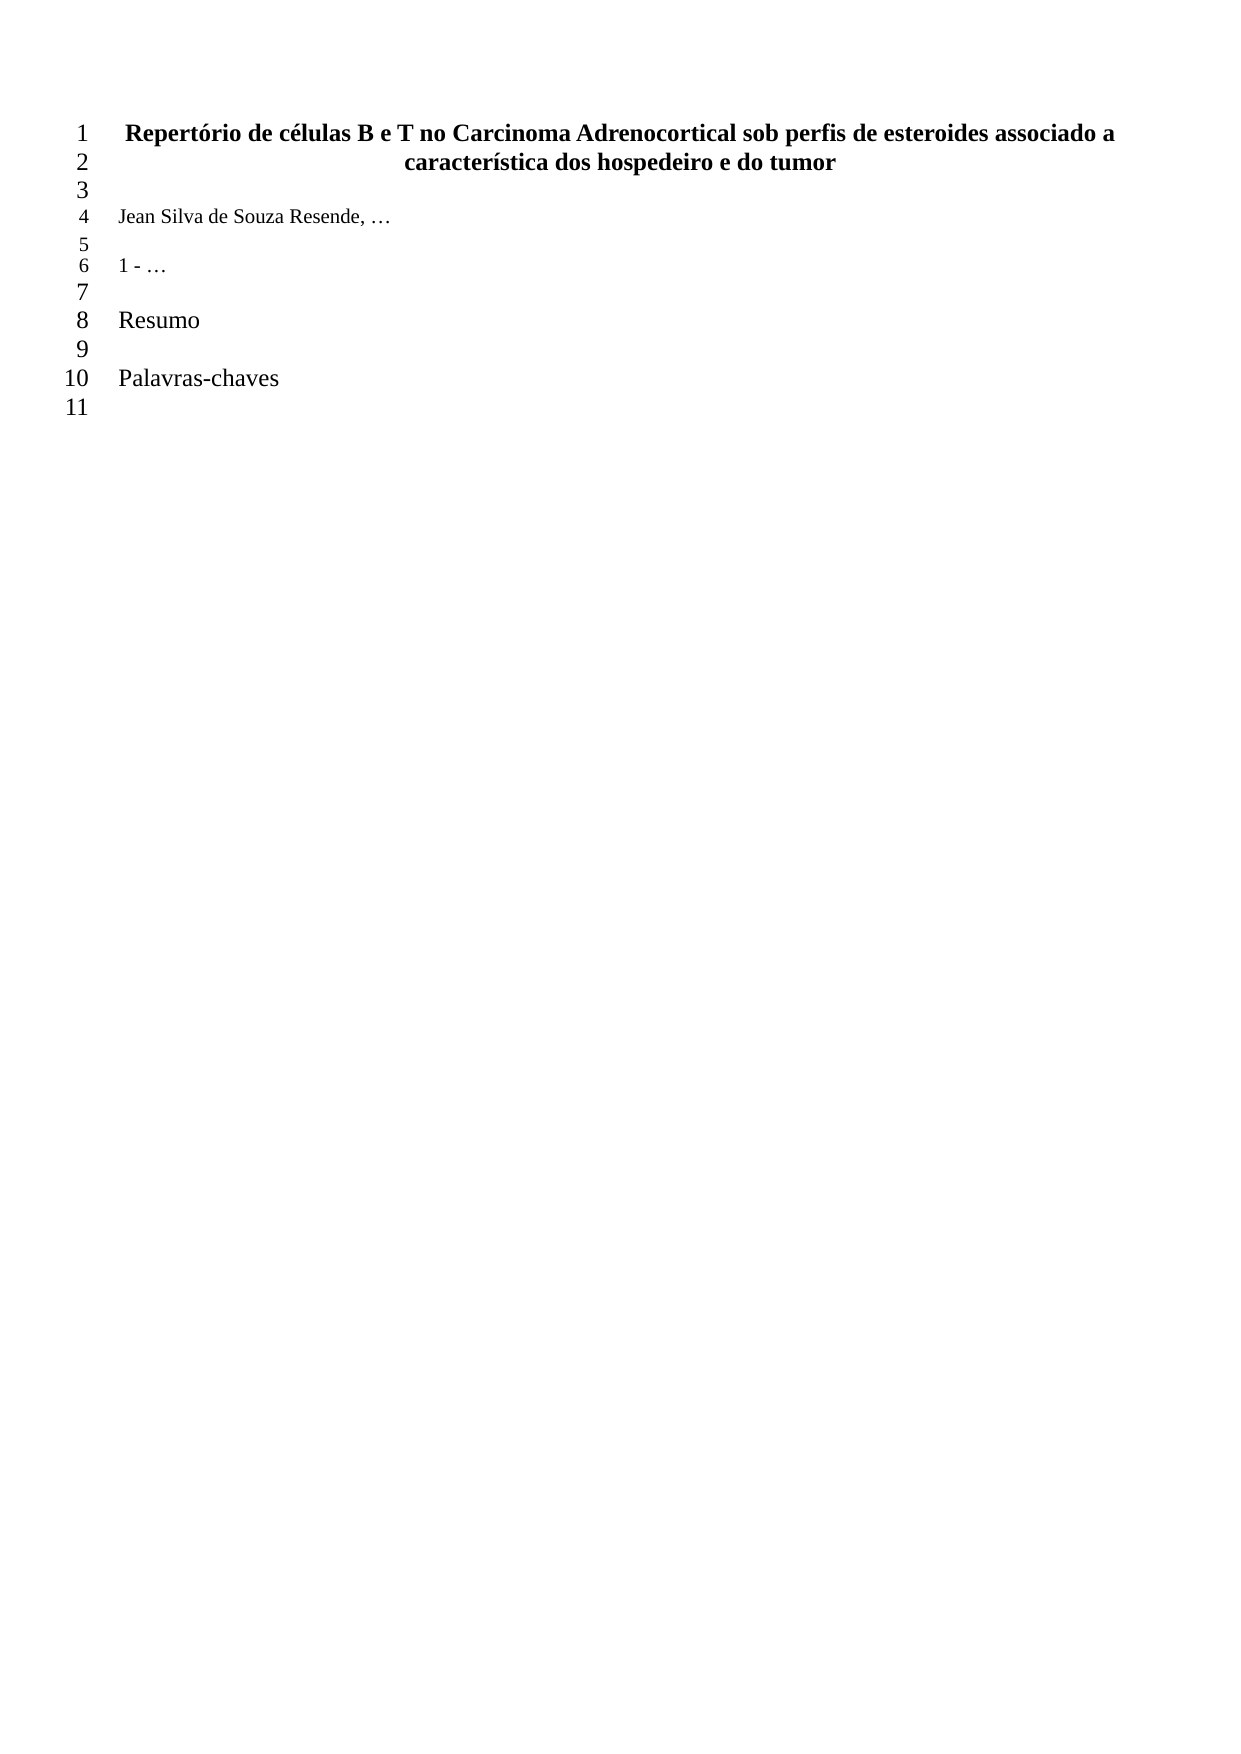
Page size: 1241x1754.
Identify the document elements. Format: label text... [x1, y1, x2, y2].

text 1 - … [118, 252, 1122, 277]
text Resumo [118, 305, 1122, 334]
text Jean Silva de Souza Resende, … [118, 204, 1122, 228]
text Palavras-chaves [118, 363, 1122, 392]
text Repertório de células B e T no Carcinoma Adrenocortical sob perfis de esteroides associado a característica dos hospedeiro e do tumor [118, 118, 1122, 176]
